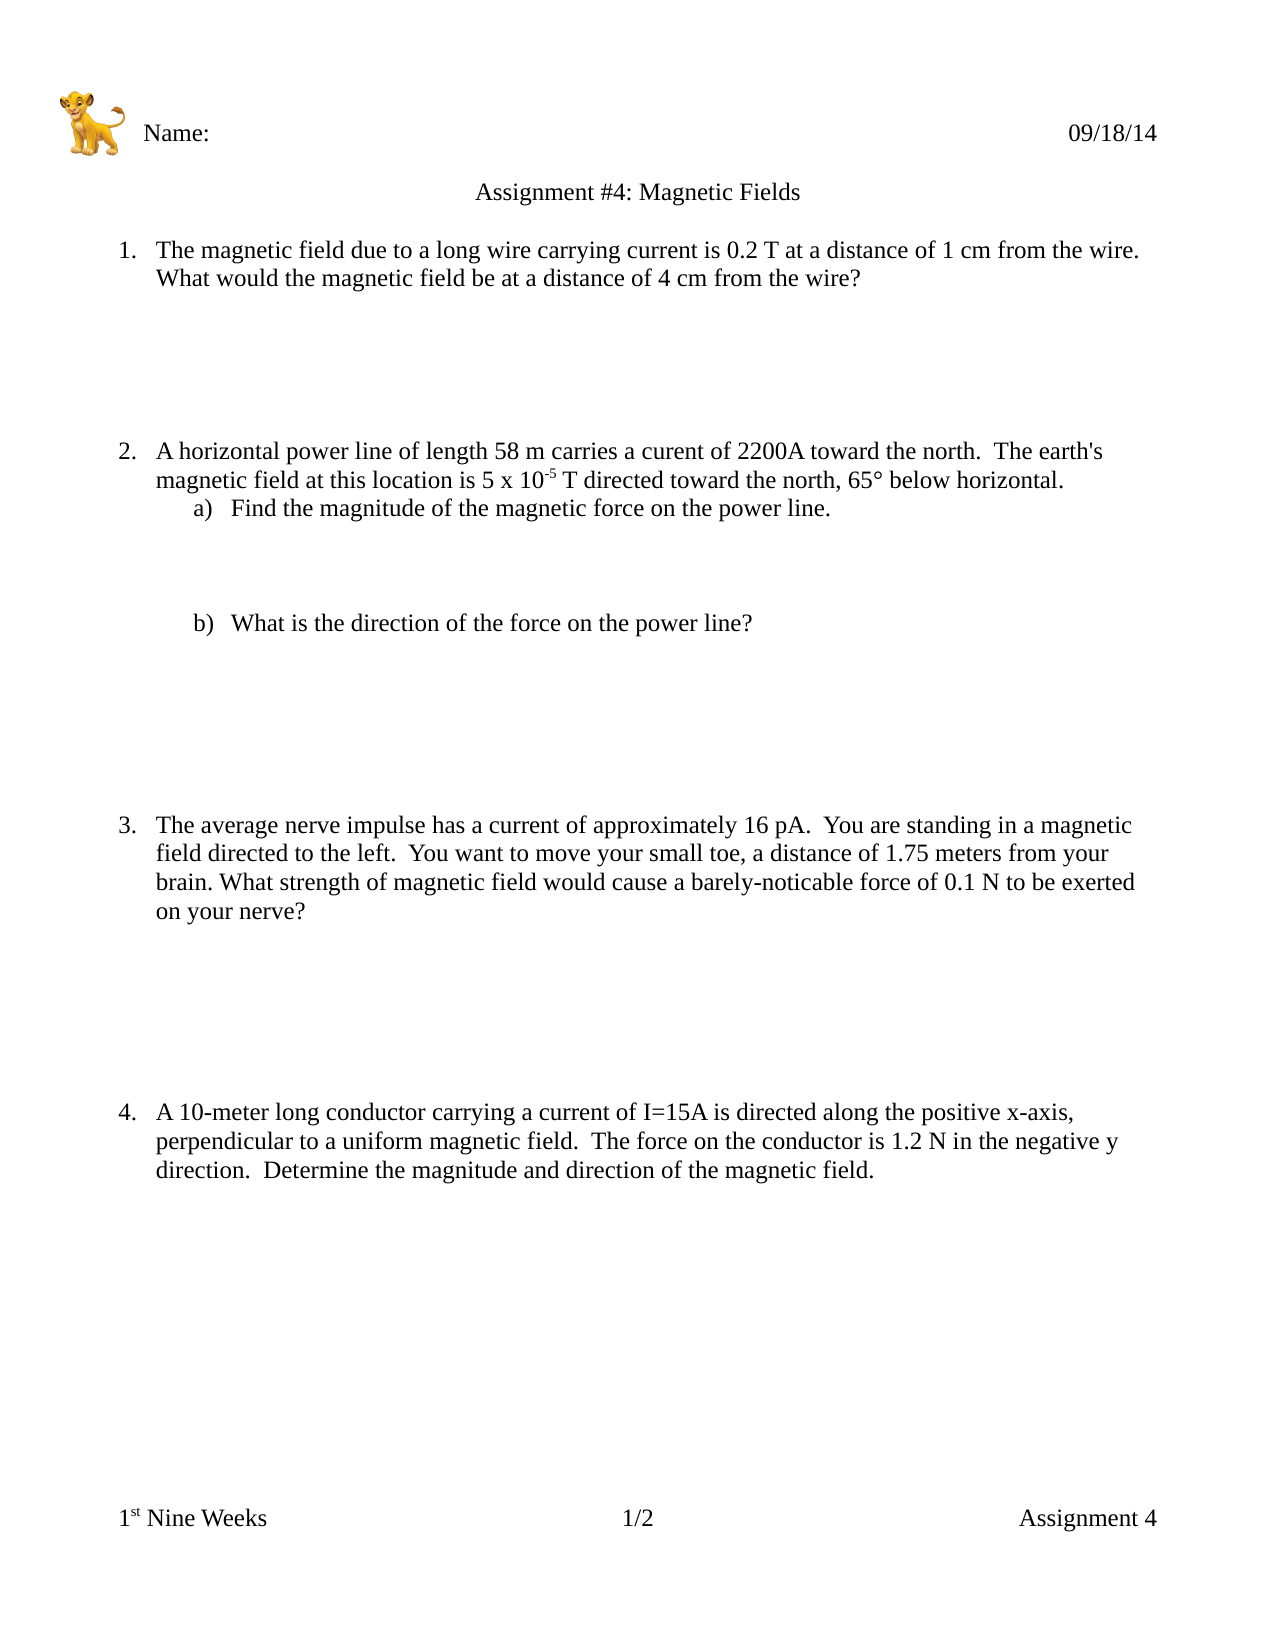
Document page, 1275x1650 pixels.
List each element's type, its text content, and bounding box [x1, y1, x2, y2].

list A horizontal power line of length 58 m carries a curent of 2200A toward the north. The earth's magnetic field at this location is 5 x 10-5 T directed toward the north, 65° below horizontal. [118, 436, 1157, 493]
list What is the direction of the force on the power line? [193, 608, 1157, 637]
list Find the magnitude of the magnetic force on the power line. [193, 493, 1157, 522]
text Assignment #4: Magnetic Fields [118, 177, 1157, 206]
picture [48, 81, 136, 156]
list The average nerve impulse has a current of approximately 16 pA. You are standing in a magnetic field directed to the left. You want to move your small toe, a distance of 1.75 meters from your brain. What strength of magnetic field would cause a barely-noticable force of 0.1 N to be exerted on your nerve? [118, 810, 1157, 925]
list A 10-meter long conductor carrying a current of I=15A is directed along the positive x-axis, perpendicular to a uniform magnetic field. The force on the conductor is 1.2 N in the negative y direction. Determine the magnitude and direction of the magnetic field. [118, 1097, 1157, 1183]
list The magnetic field due to a long wire carrying current is 0.2 T at a distance of 1 cm from the wire. What would the magnetic field be at a distance of 4 cm from the wire? [118, 235, 1157, 292]
